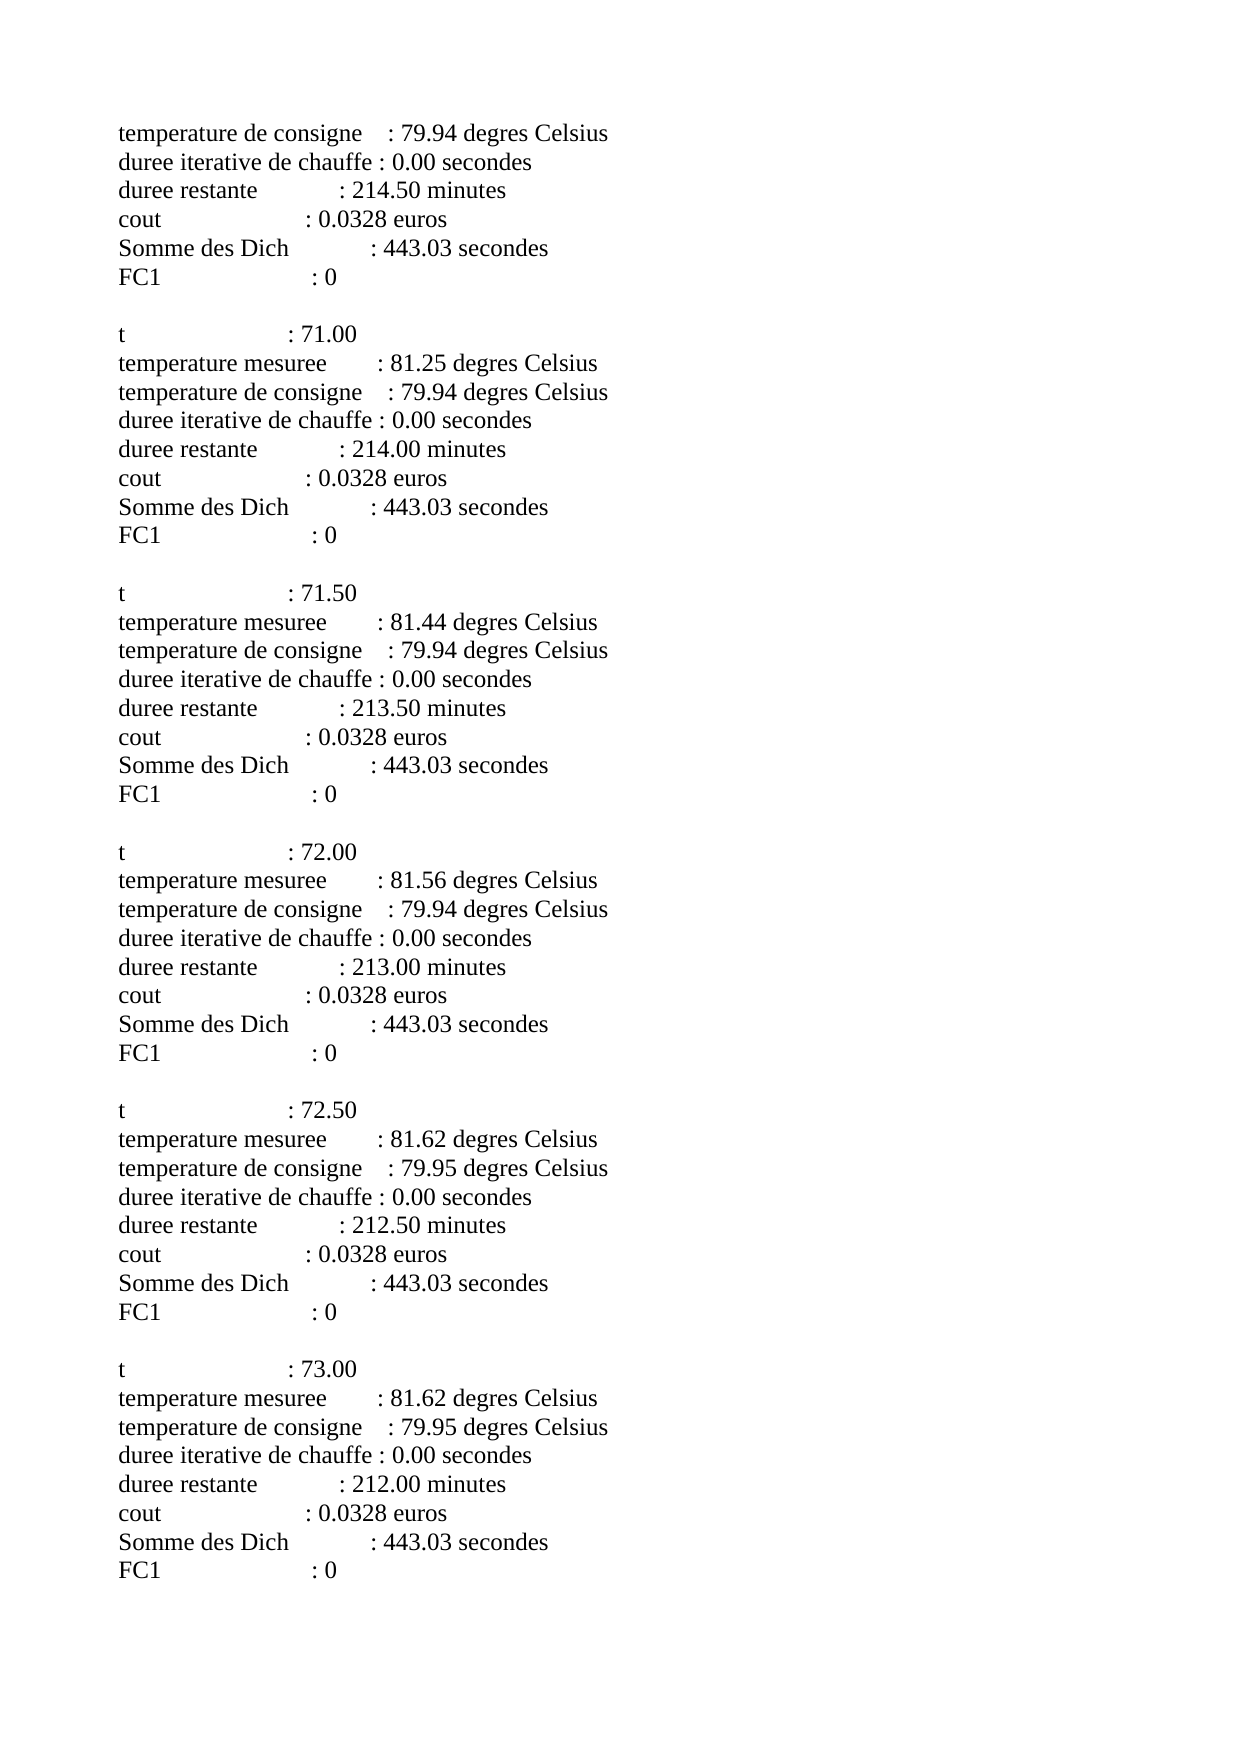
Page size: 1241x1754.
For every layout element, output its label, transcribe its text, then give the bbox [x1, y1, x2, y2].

text temperature de consigne : 79.94 degres Celsius [118, 118, 1122, 147]
text duree iterative de chauffe : 0.00 secondes [118, 1182, 1122, 1211]
text Somme des Dich : 443.03 secondes [118, 1527, 1122, 1556]
text duree iterative de chauffe : 0.00 secondes [118, 923, 1122, 952]
text t : 72.00 [118, 837, 1122, 866]
text duree restante : 213.00 minutes [118, 952, 1122, 981]
text Somme des Dich : 443.03 secondes [118, 492, 1122, 521]
text duree restante : 214.50 minutes [118, 176, 1122, 204]
text temperature de consigne : 79.95 degres Celsius [118, 1153, 1122, 1182]
text t : 71.00 [118, 319, 1122, 348]
text duree restante : 214.00 minutes [118, 434, 1122, 463]
text duree restante : 212.00 minutes [118, 1469, 1122, 1498]
text FC1 : 0 [118, 521, 1122, 549]
text temperature de consigne : 79.95 degres Celsius [118, 1412, 1122, 1441]
text temperature mesuree : 81.56 degres Celsius [118, 866, 1122, 894]
text duree iterative de chauffe : 0.00 secondes [118, 1441, 1122, 1469]
text t : 71.50 [118, 578, 1122, 607]
text t : 72.50 [118, 1096, 1122, 1124]
text t : 73.00 [118, 1354, 1122, 1383]
text duree iterative de chauffe : 0.00 secondes [118, 664, 1122, 693]
text Somme des Dich : 443.03 secondes [118, 233, 1122, 262]
text FC1 : 0 [118, 262, 1122, 291]
text cout : 0.0328 euros [118, 1498, 1122, 1527]
text duree restante : 212.50 minutes [118, 1211, 1122, 1239]
text temperature de consigne : 79.94 degres Celsius [118, 894, 1122, 923]
text cout : 0.0328 euros [118, 1239, 1122, 1268]
text Somme des Dich : 443.03 secondes [118, 1009, 1122, 1038]
text cout : 0.0328 euros [118, 981, 1122, 1009]
text cout : 0.0328 euros [118, 204, 1122, 233]
text Somme des Dich : 443.03 secondes [118, 1268, 1122, 1297]
text temperature mesuree : 81.62 degres Celsius [118, 1383, 1122, 1412]
text cout : 0.0328 euros [118, 722, 1122, 751]
text FC1 : 0 [118, 1297, 1122, 1326]
text temperature de consigne : 79.94 degres Celsius [118, 377, 1122, 406]
text duree iterative de chauffe : 0.00 secondes [118, 147, 1122, 176]
text temperature mesuree : 81.44 degres Celsius [118, 607, 1122, 636]
text temperature de consigne : 79.94 degres Celsius [118, 636, 1122, 664]
text FC1 : 0 [118, 1038, 1122, 1067]
text temperature mesuree : 81.25 degres Celsius [118, 348, 1122, 377]
text duree restante : 213.50 minutes [118, 693, 1122, 722]
text temperature mesuree : 81.62 degres Celsius [118, 1124, 1122, 1153]
text FC1 : 0 [118, 1556, 1122, 1584]
text FC1 : 0 [118, 779, 1122, 808]
text duree iterative de chauffe : 0.00 secondes [118, 406, 1122, 434]
text Somme des Dich : 443.03 secondes [118, 751, 1122, 779]
text cout : 0.0328 euros [118, 463, 1122, 492]
